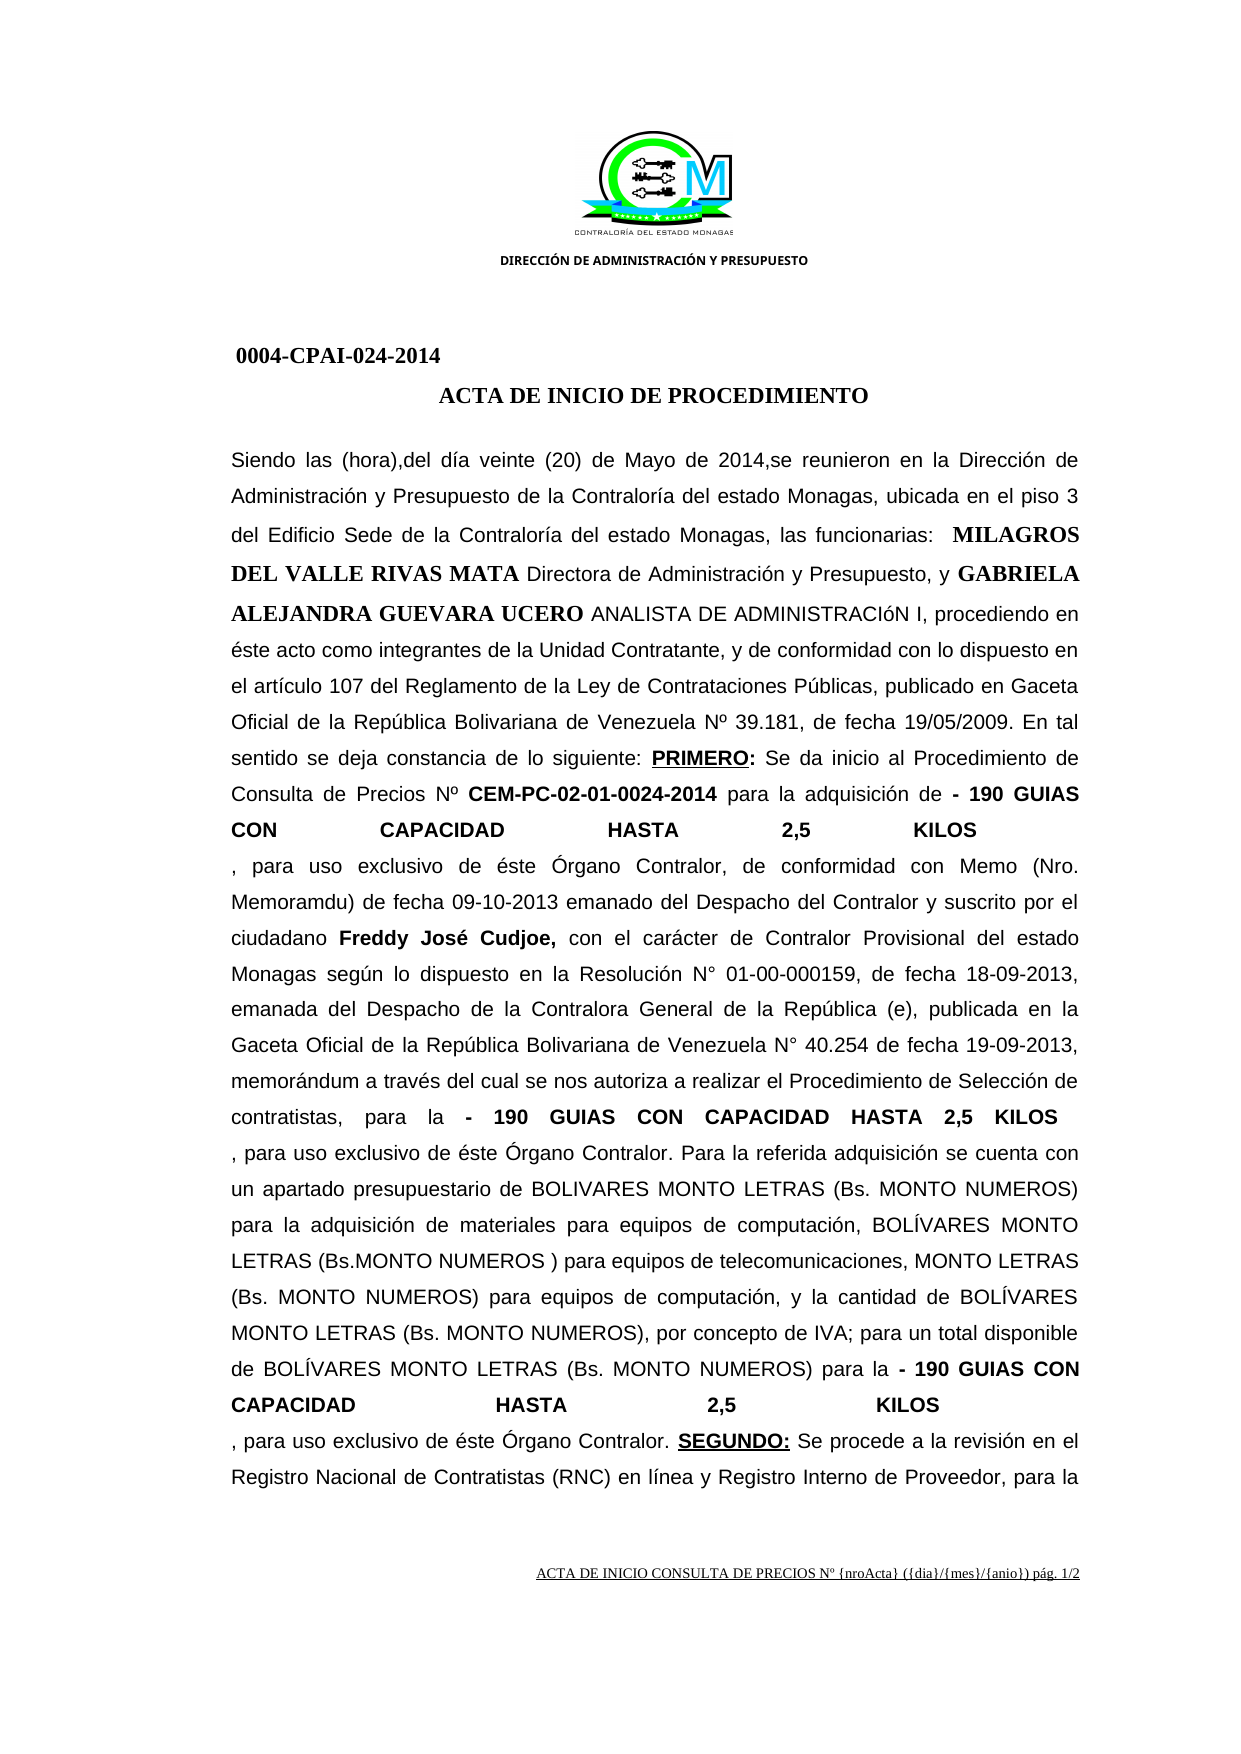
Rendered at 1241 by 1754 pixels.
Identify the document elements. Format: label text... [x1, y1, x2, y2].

text 0004-CPAI-024-2014 [230, 342, 1080, 369]
text Siendo las (hora),del día veinte (20) de Mayo de 2014,se reunieron en la Dirección de Administración y Presupuesto de la Contraloría del estado Monagas, ubicada en el piso 3 del Edificio Sede de la Contraloría del estado Monagas, las funcionarias: MILAGROS DEL VALLE RIVAS MATA Directora de Administración y Presupuesto, y GABRIELA ALEJANDRA GUEVARA UCERO ANALISTA DE ADMINISTRACIóN I, procediendo en éste acto como integrantes de la Unidad Contratante, y de conformidad con lo dispuesto en el artículo 107 del Reglamento de la Ley de Contrataciones Públicas, publicado en Gaceta Oficial de la República Bolivariana de Venezuela Nº 39.181, de fecha 19/05/2009. En tal sentido se deja constancia de lo siguiente: PRIMERO: Se da inicio al Procedimiento de Consulta de Precios Nº CEM-PC-02-01-0024-2014 para la adquisición de - 190 GUIAS CON CAPACIDAD HASTA 2,5 KILOS , para uso exclusivo de éste Órgano Contralor, de conformidad con Memo (Nro. Memoramdu) de fecha 09-10-2013 emanado del Despacho del Contralor y suscrito por el ciudadano Freddy José Cudjoe, con el carácter de Contralor Provisional del estado Monagas según lo dispuesto en la Resolución N° 01-00-000159, de fecha 18-09-2013, emanada del Despacho de la Contralora General de la República (e), publicada en la Gaceta Oficial de la República Bolivariana de Venezuela N° 40.254 de fecha 19-09-2013, memorándum a través del cual se nos autoriza a realizar el Procedimiento de Selección de contratistas, para la - 190 GUIAS CON CAPACIDAD HASTA 2,5 KILOS , para uso exclusivo de éste Órgano Contralor. Para la referida adquisición se cuenta con un apartado presupuestario de BOLIVARES MONTO LETRAS (Bs. MONTO NUMEROS) para la adquisición de materiales para equipos de computación, BOLÍVARES MONTO LETRAS (Bs.MONTO NUMEROS ) para equipos de telecomunicaciones, MONTO LETRAS (Bs. MONTO NUMEROS) para equipos de computación, y la cantidad de BOLÍVARES MONTO LETRAS (Bs. MONTO NUMEROS), por concepto de IVA; para un total disponible de BOLÍVARES MONTO LETRAS (Bs. MONTO NUMEROS) para la - 190 GUIAS CON CAPACIDAD HASTA 2,5 KILOS , para uso exclusivo de éste Órgano Contralor. SEGUNDO: Se procede a la revisión en el Registro Nacional de Contratistas (RNC) en línea y Registro Interno de Proveedor, para la [231, 448, 1080, 1488]
picture [574, 131, 733, 235]
text ACTA DE INICIO DE PROCEDIMIENTO [228, 382, 1080, 408]
